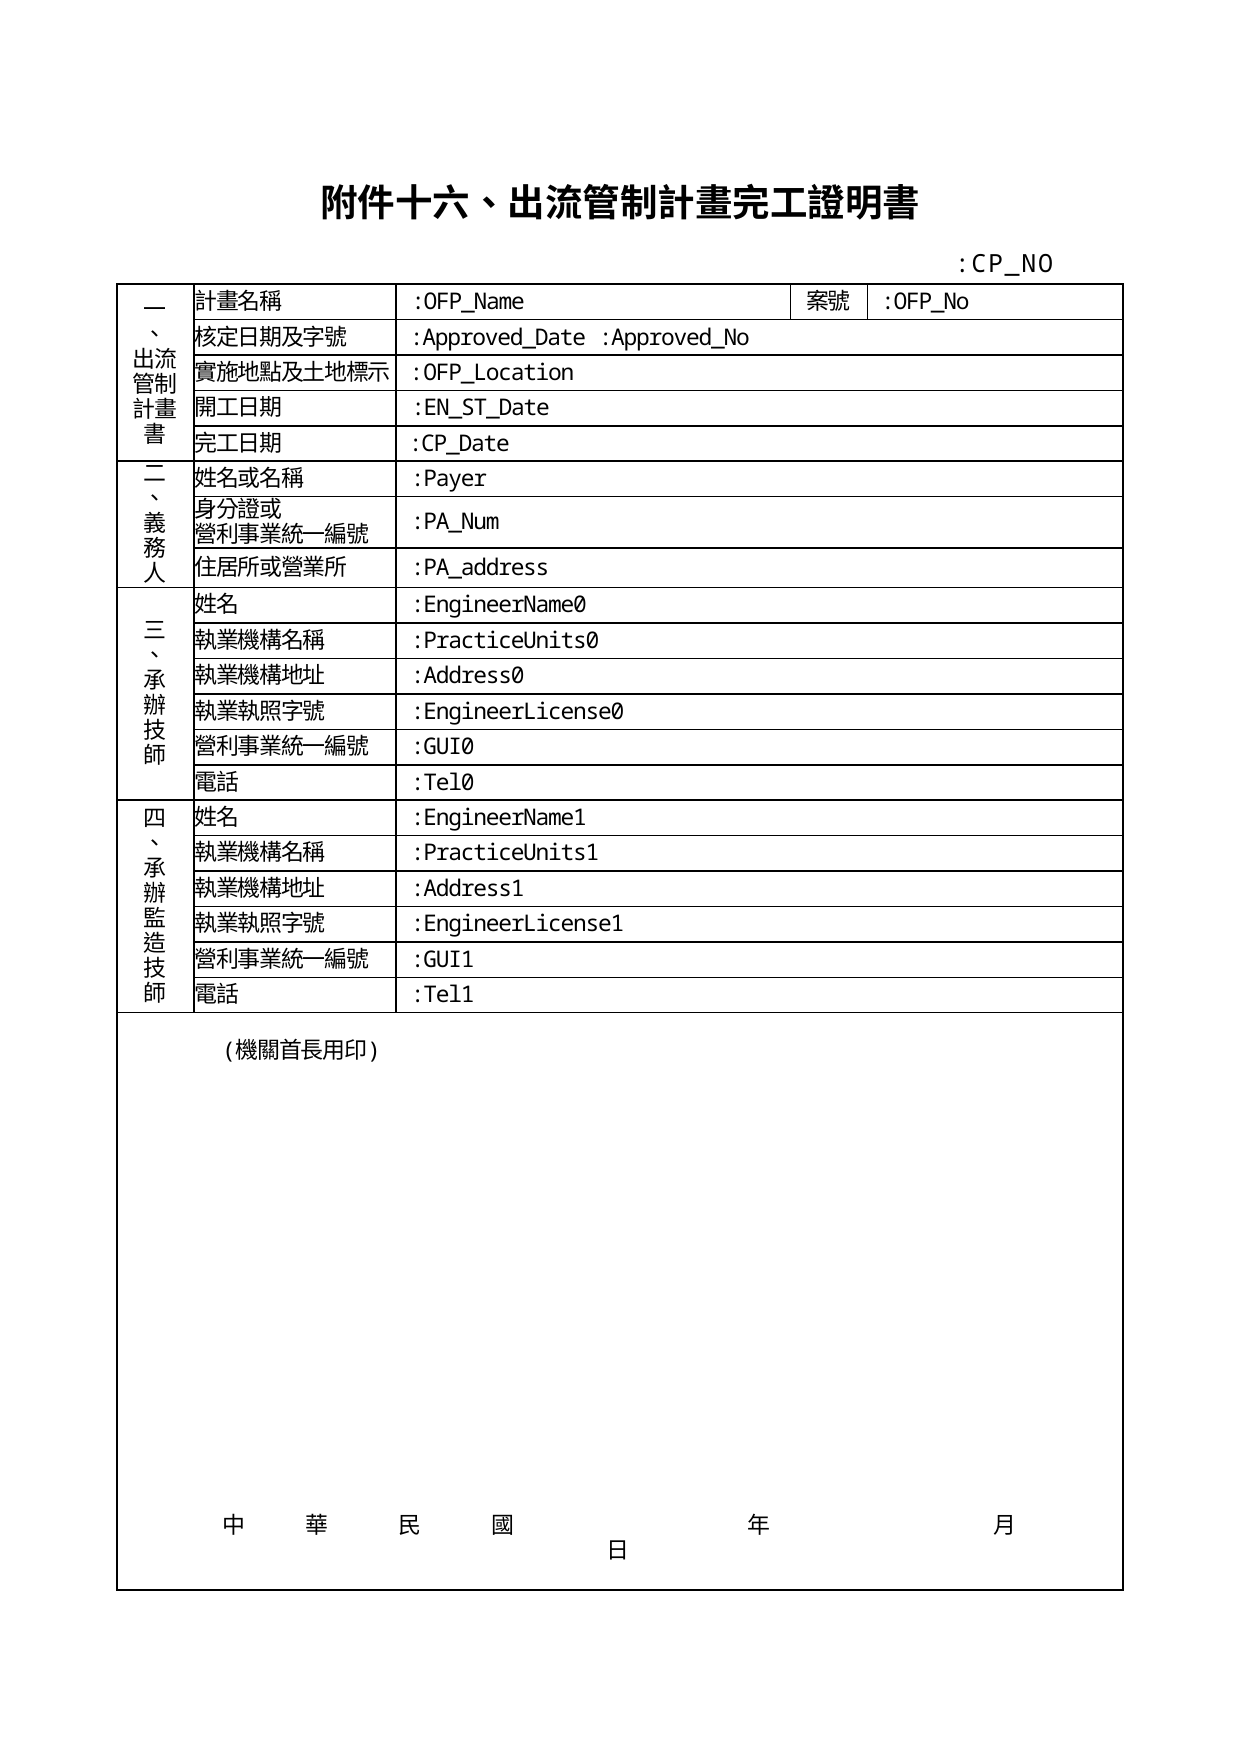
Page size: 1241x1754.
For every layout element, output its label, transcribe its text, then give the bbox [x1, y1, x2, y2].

table_cell :PA_address [397, 549, 1122, 587]
table_header :OFP_No [868, 285, 1122, 319]
table_cell :Approved_Date :Approved_No [397, 320, 1122, 354]
table_cell 執業執照字號 [195, 907, 395, 941]
table_cell :Tel1 [397, 978, 1122, 1012]
table_header 計畫名稱 [195, 285, 395, 319]
table_cell (機關首長用印) 中 華 民 國 年 月 日 [118, 1013, 1122, 1588]
table_cell 姓名 [195, 588, 395, 622]
table_cell :Address0 [397, 659, 1122, 693]
table_cell :PracticeUnits1 [397, 836, 1122, 870]
table_cell 電話 [195, 978, 395, 1012]
table_cell 執業機構名稱 [195, 624, 395, 658]
table_cell 二 、 義 務 人 [118, 462, 193, 587]
table_cell 核定日期及字號 [195, 320, 395, 354]
table_cell 姓名或名稱 [195, 462, 395, 496]
table_cell :PA_Num [397, 497, 1122, 547]
table_cell :EngineerLicense0 [397, 695, 1122, 728]
table_cell :Tel0 [397, 766, 1122, 799]
table_cell 營利事業統一編號 [195, 943, 395, 976]
table_cell 營利事業統一編號 [195, 730, 395, 764]
table_cell 執業機構名稱 [195, 836, 395, 870]
table_cell :Payer [397, 462, 1122, 496]
text :CP_NO [187, 221, 1053, 283]
table_header 案號 [791, 285, 867, 319]
table_header 一 、 出流 管制 計畫 書 [118, 285, 193, 460]
table_cell :EngineerName1 [397, 801, 1122, 835]
table_cell 電話 [195, 766, 395, 799]
table_cell 身分證或 營利事業統一編號 [195, 497, 395, 547]
table_cell :GUI1 [397, 943, 1122, 976]
table_cell 完工日期 [195, 427, 395, 460]
table_cell 執業執照字號 [195, 695, 395, 728]
table_header :OFP_Name [397, 285, 790, 319]
table_cell :EN_ST_Date [397, 391, 1122, 425]
table_cell 四 、 承 辦 監 造 技 師 [118, 801, 193, 1012]
table_cell :OFP_Location [397, 356, 1122, 389]
table_cell :Address1 [397, 872, 1122, 906]
table_cell 三 、 承 辦 技 師 [118, 588, 193, 799]
table_cell 執業機構地址 [195, 872, 395, 906]
table_cell :EngineerLicense1 [397, 907, 1122, 941]
table_cell 住居所或營業所 [195, 549, 395, 587]
table_cell 開工日期 [195, 391, 395, 425]
table_cell :EngineerName0 [397, 588, 1122, 622]
table_cell :GUI0 [397, 730, 1122, 764]
table_cell :CP_Date [397, 427, 1122, 460]
table_cell :PracticeUnits0 [397, 624, 1122, 658]
table_cell 姓名 [195, 801, 395, 835]
table_cell 執業機構地址 [195, 659, 395, 693]
table_cell 實施地點及土地標示 [195, 356, 395, 389]
text 附件十六、出流管制計畫完工證明書 [187, 158, 1053, 221]
